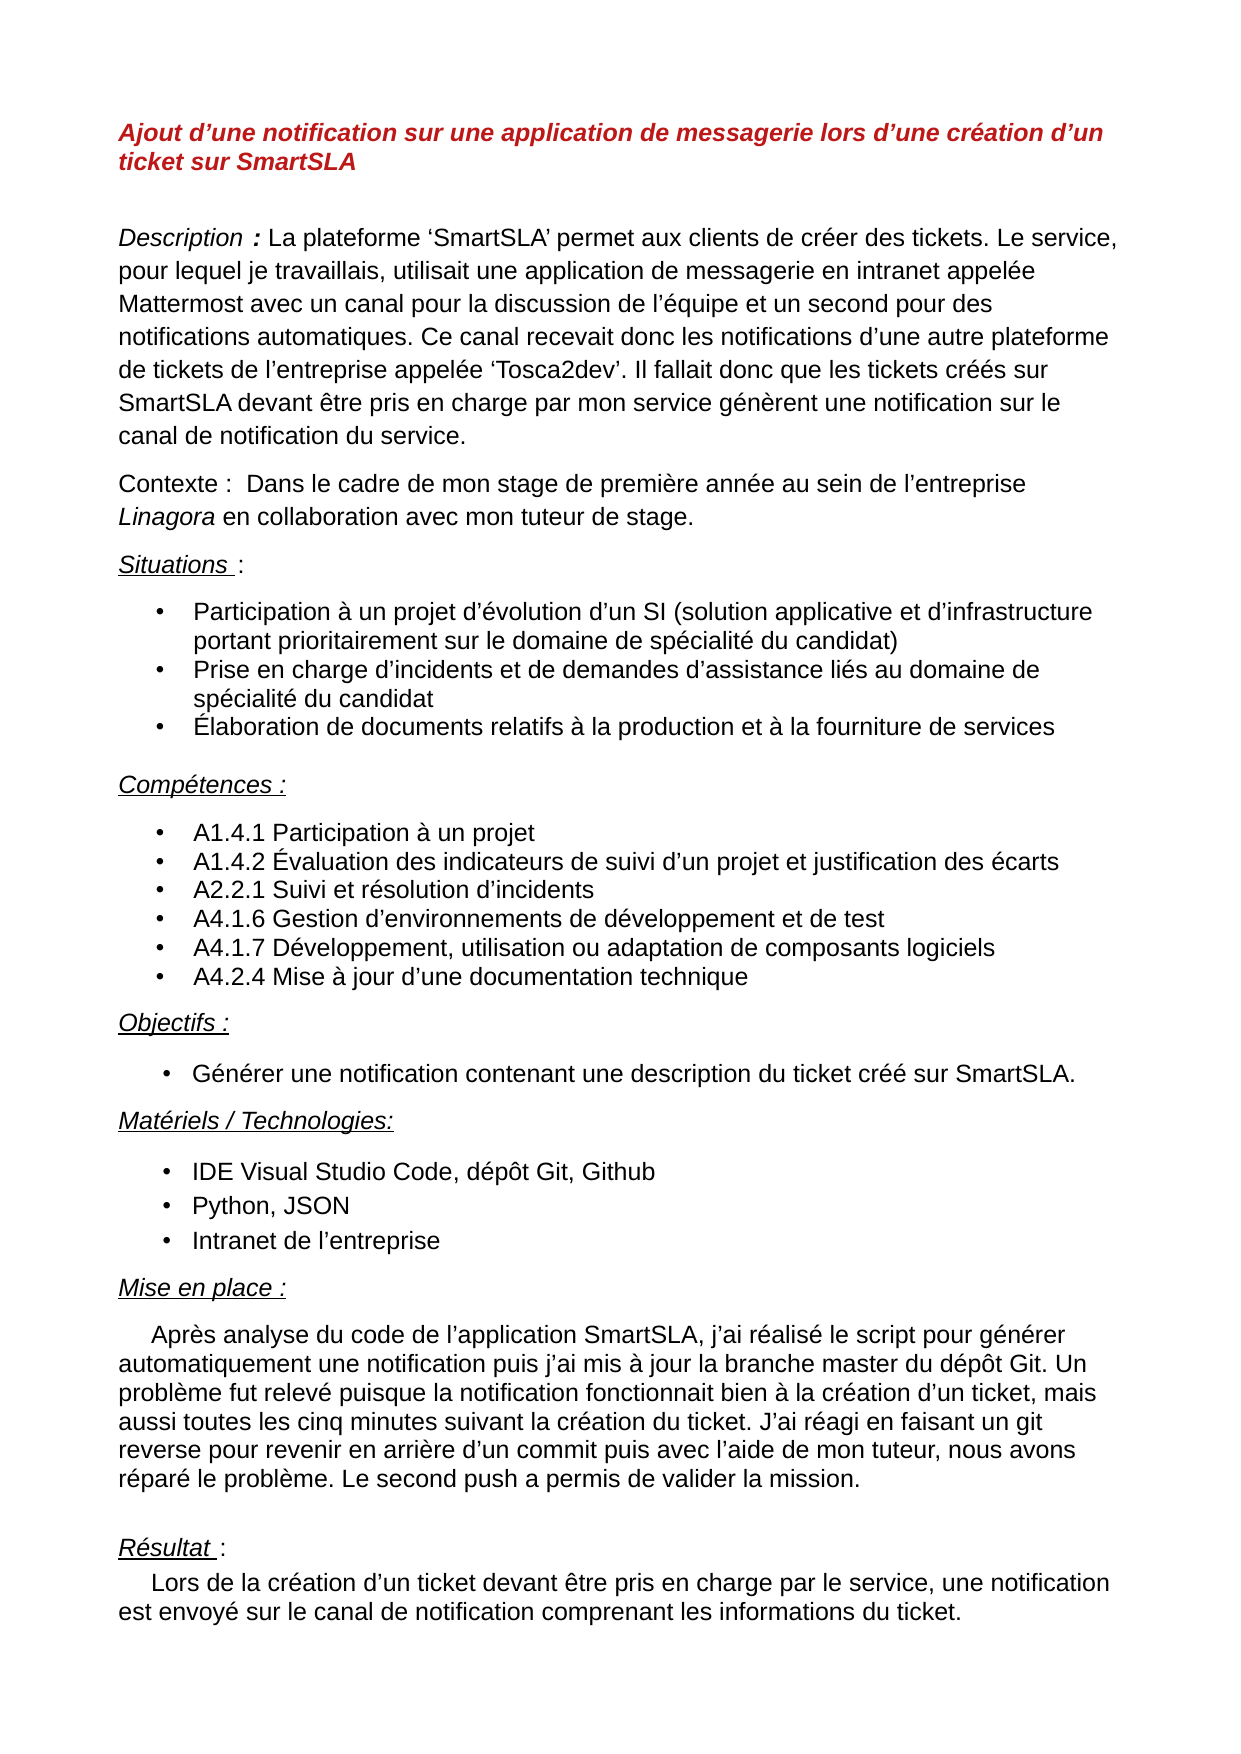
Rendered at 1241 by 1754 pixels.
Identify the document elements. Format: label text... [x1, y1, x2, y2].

list A1.4.2 Évaluation des indicateurs de suivi d’un projet et justification des écarts [156, 846, 1122, 875]
list A4.2.4 Mise à jour d’une documentation technique [156, 962, 1122, 991]
text Matériels / Technologies: [118, 1106, 1122, 1134]
text Contexte : Dans le cadre de mon stage de première année au sein de l’entreprise Linagora en collaboration avec mon tuteur de stage. [118, 469, 1122, 531]
text Mise en place : [118, 1273, 1122, 1301]
list A4.1.7 Développement, utilisation ou adaptation de composants logiciels [156, 933, 1122, 962]
list Participation à un projet d’évolution d’un SI (solution applicative et d’infrastructure portant prioritairement sur le domaine de spécialité du candidat) [156, 597, 1122, 655]
text Situations : [118, 549, 1122, 578]
text Objectifs : [118, 1008, 1122, 1037]
text Ajout d’une notification sur une application de messagerie lors d’une création d’un ticket sur SmartSLA [118, 118, 1122, 176]
list Python, JSON [162, 1191, 1122, 1220]
list Prise en charge d’incidents et de demandes d’assistance liés au domaine de spécialité du candidat [156, 655, 1122, 712]
text Description : La plateforme ‘SmartSLA’ permet aux clients de créer des tickets. Le service, pour lequel je travaillais, utilisait une application de messagerie en intranet appelée Mattermost avec un canal pour la discussion de l’équipe et un second pour des notifications automatiques. Ce canal recevait donc les notifications d’une autre plateforme de tickets de l’entreprise appelée ‘Tosca2dev’. Il fallait donc que les tickets créés sur SmartSLA devant être pris en charge par mon service génèrent une notification sur le canal de notification du service. [118, 223, 1122, 450]
list A2.2.1 Suivi et résolution d’incidents [156, 875, 1122, 904]
list IDE Visual Studio Code, dépôt Git, Github [162, 1156, 1122, 1185]
list A4.1.6 Gestion d’environnements de développement et de test [156, 904, 1122, 933]
text Lors de la création d’un ticket devant être pris en charge par le service, une notification est envoyé sur le canal de notification comprenant les informations du ticket. [118, 1568, 1122, 1626]
text Compétences : [118, 770, 1122, 799]
list A1.4.1 Participation à un projet [156, 818, 1122, 846]
text Après analyse du code de l’application SmartSLA, j’ai réalisé le script pour générer automatiquement une notification puis j’ai mis à jour la branche master du dépôt Git. Un problème fut relevé puisque la notification fonctionnait bien à la création d’un ticket, mais aussi toutes les cinq minutes suivant la création du ticket. J’ai réagi en faisant un git reverse pour revenir en arrière d’un commit puis avec l’aide de mon tuteur, nous avons réparé le problème. Le second push a permis de valider la mission. [118, 1320, 1122, 1493]
list Élaboration de documents relatifs à la production et à la fourniture de services [156, 712, 1122, 741]
list Intranet de l’entreprise [162, 1226, 1122, 1255]
text Résultat : [118, 1533, 1122, 1562]
list Générer une notification contenant une description du ticket créé sur SmartSLA. [162, 1059, 1122, 1088]
